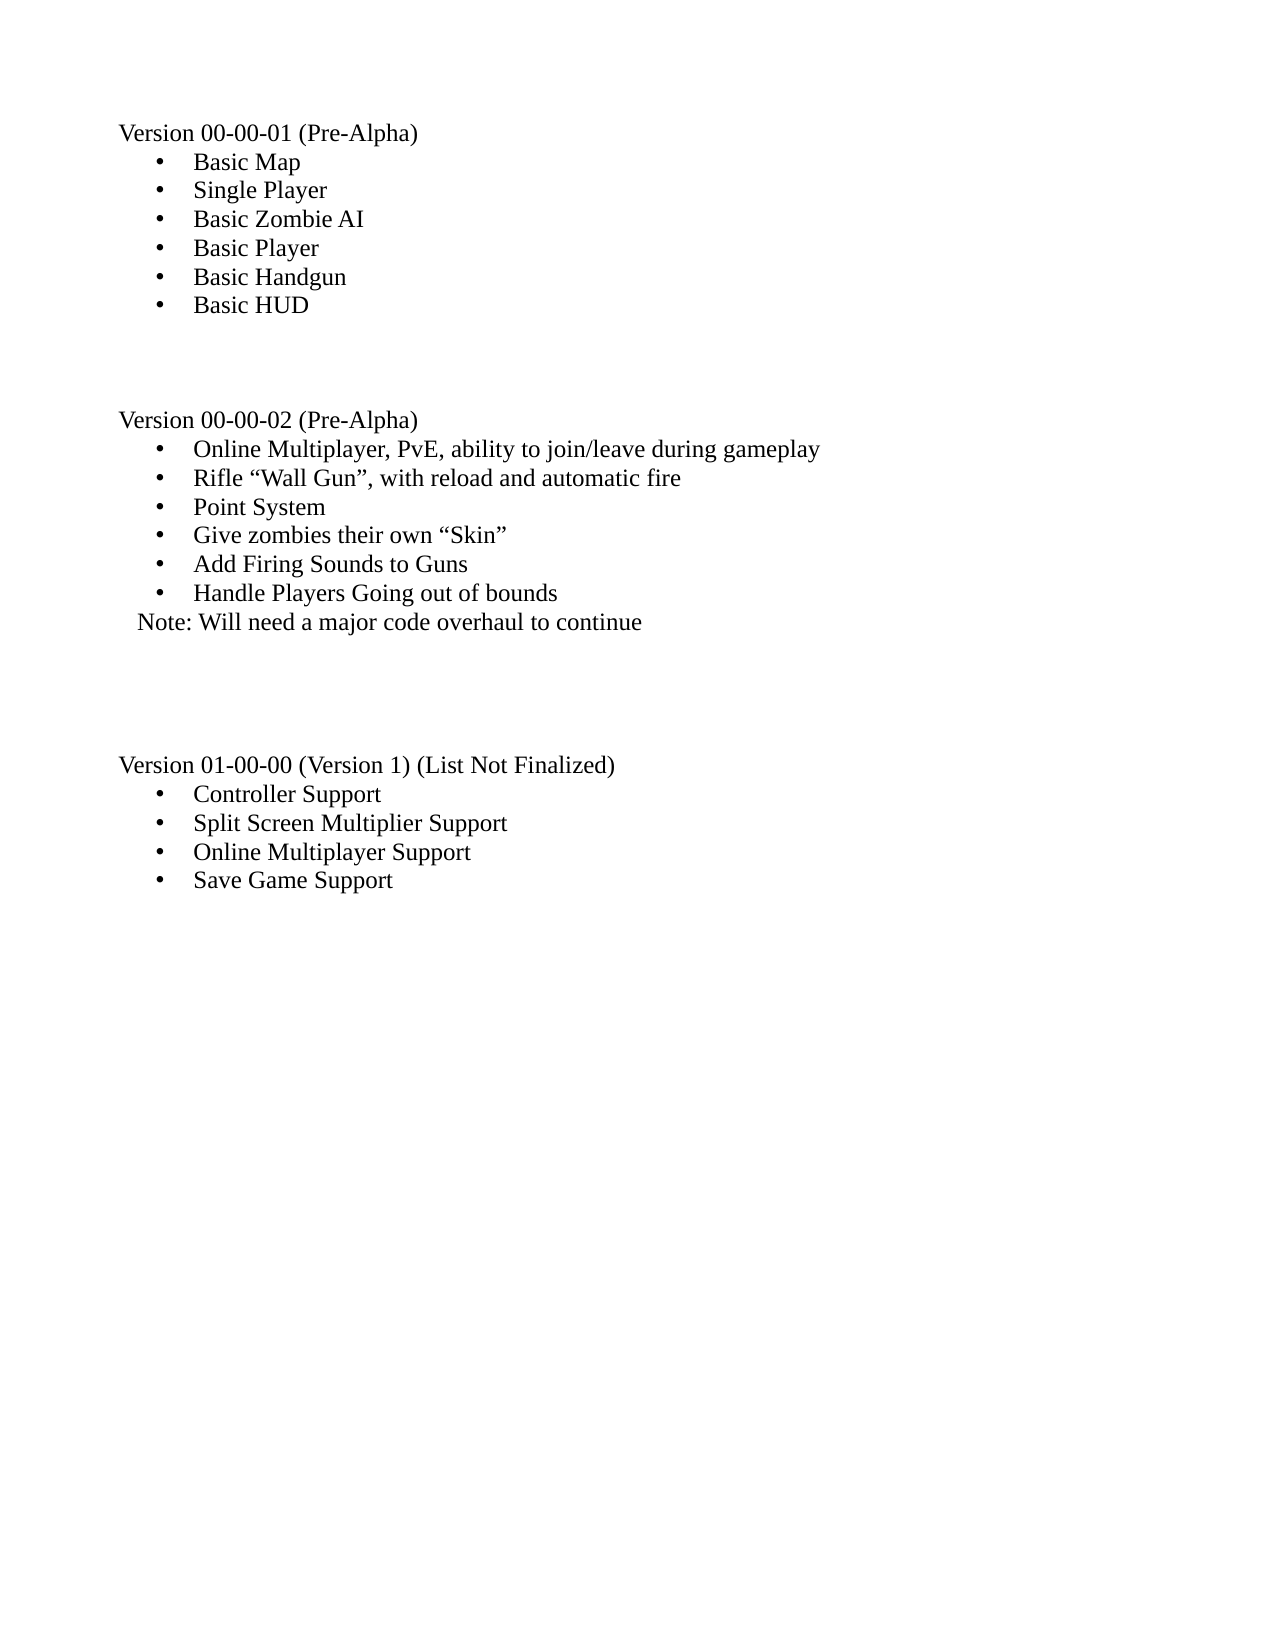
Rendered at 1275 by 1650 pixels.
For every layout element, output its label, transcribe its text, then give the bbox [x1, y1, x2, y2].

list Single Player [156, 176, 1157, 204]
list Basic HUD [156, 291, 1157, 319]
list Give zombies their own “Skin” [156, 521, 1157, 549]
list Basic Handgun [156, 262, 1157, 291]
list Controller Support [156, 779, 1157, 808]
text Version 00-00-01 (Pre-Alpha) [118, 118, 1157, 147]
list Basic Zombie AI [156, 204, 1157, 233]
list Basic Player [156, 233, 1157, 262]
list Online Multiplayer, PvE, ability to join/leave during gameplay [156, 434, 1157, 463]
list Rifle “Wall Gun”, with reload and automatic fire [156, 463, 1157, 492]
list Point System [156, 492, 1157, 521]
text Note: Will need a major code overhaul to continue [118, 607, 1157, 636]
list Online Multiplayer Support [156, 837, 1157, 866]
list Save Game Support [156, 866, 1157, 894]
list Basic Map [156, 147, 1157, 176]
text Version 01-00-00 (Version 1) (List Not Finalized) [118, 751, 1157, 779]
list Add Firing Sounds to Guns [156, 549, 1157, 578]
list Split Screen Multiplier Support [156, 808, 1157, 837]
list Handle Players Going out of bounds [156, 578, 1157, 607]
text Version 00-00-02 (Pre-Alpha) [118, 406, 1157, 434]
